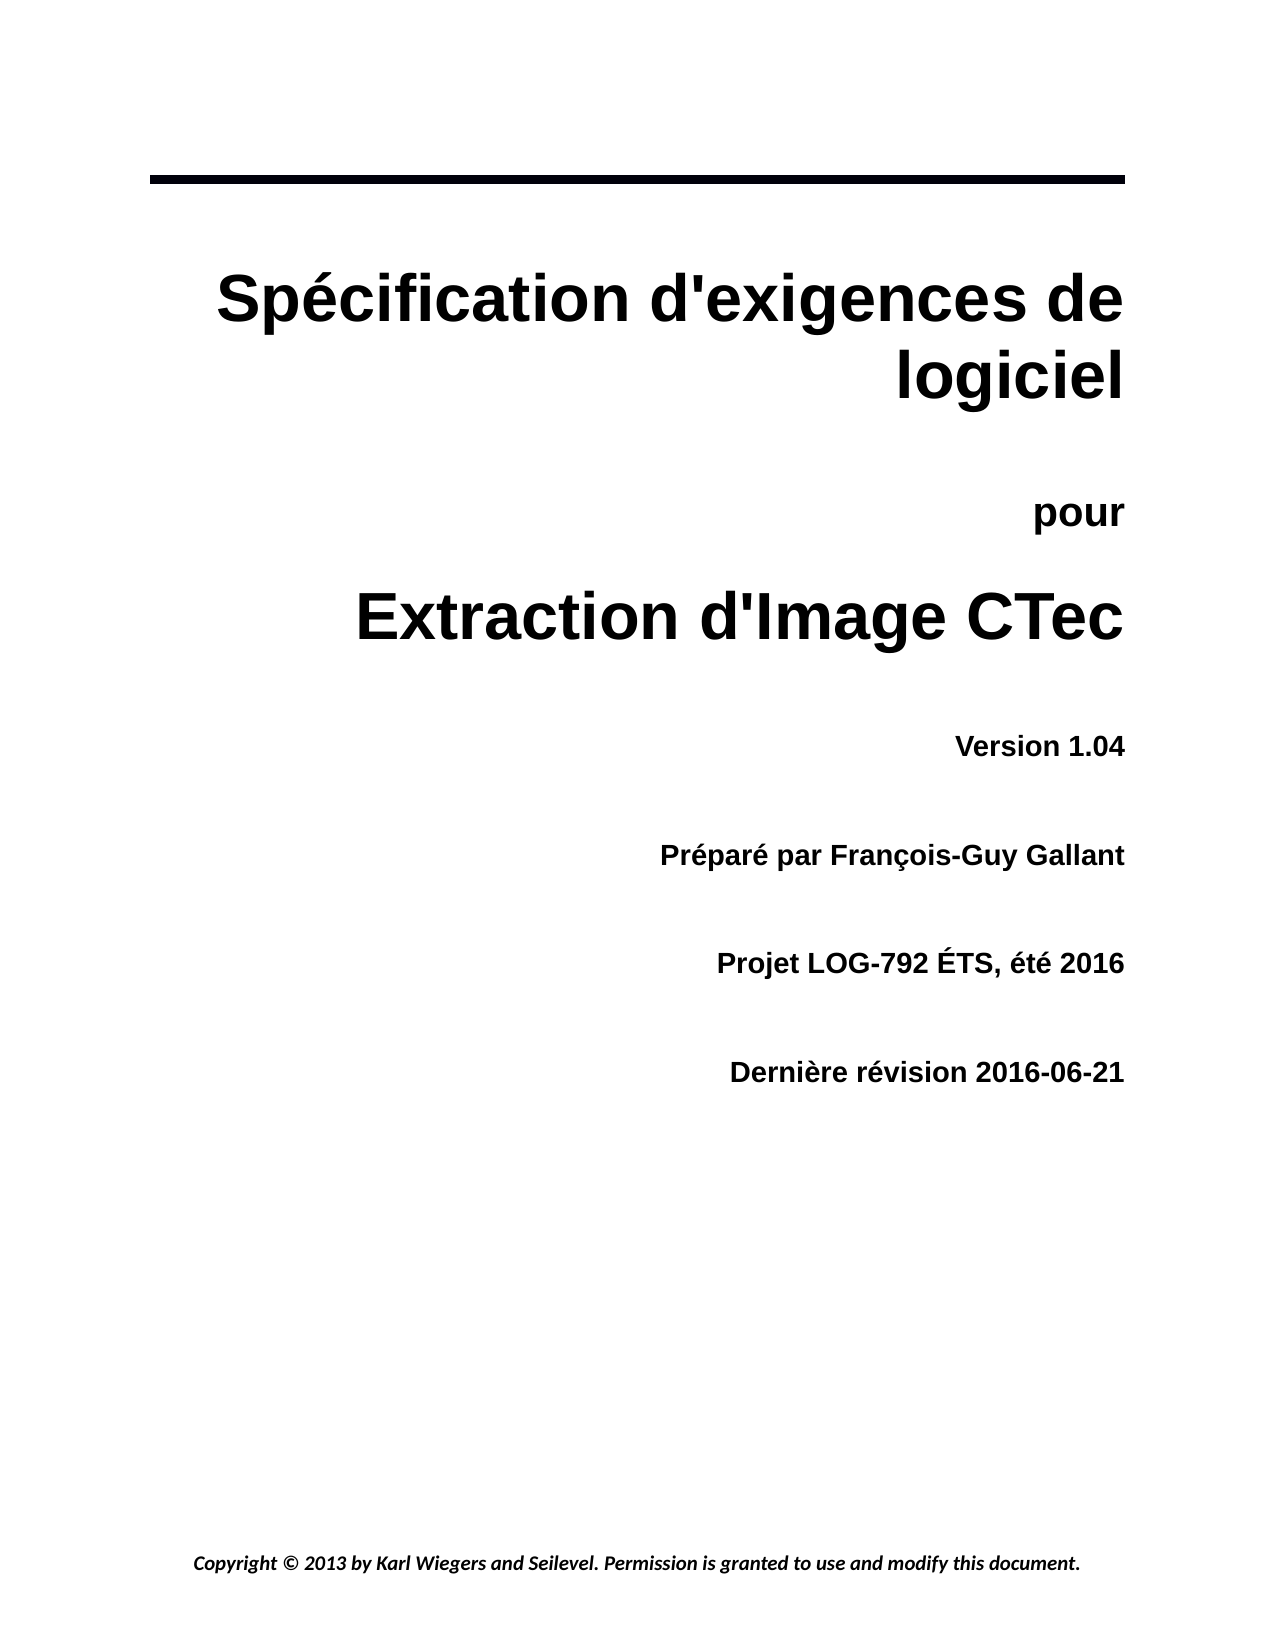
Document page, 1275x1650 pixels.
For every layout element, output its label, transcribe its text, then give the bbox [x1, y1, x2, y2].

text Projet LOG-792 ÉTS, été 2016 [150, 946, 1125, 979]
title pour [150, 488, 1125, 536]
title Extraction d'Image CTec [150, 577, 1125, 654]
title Spécification d'exigences de logiciel [150, 259, 1125, 413]
text Dernière révision 2016-06-21 [150, 1054, 1125, 1088]
text Version 1.04 [150, 729, 1125, 762]
text Préparé par François-Guy Gallant [150, 837, 1125, 871]
